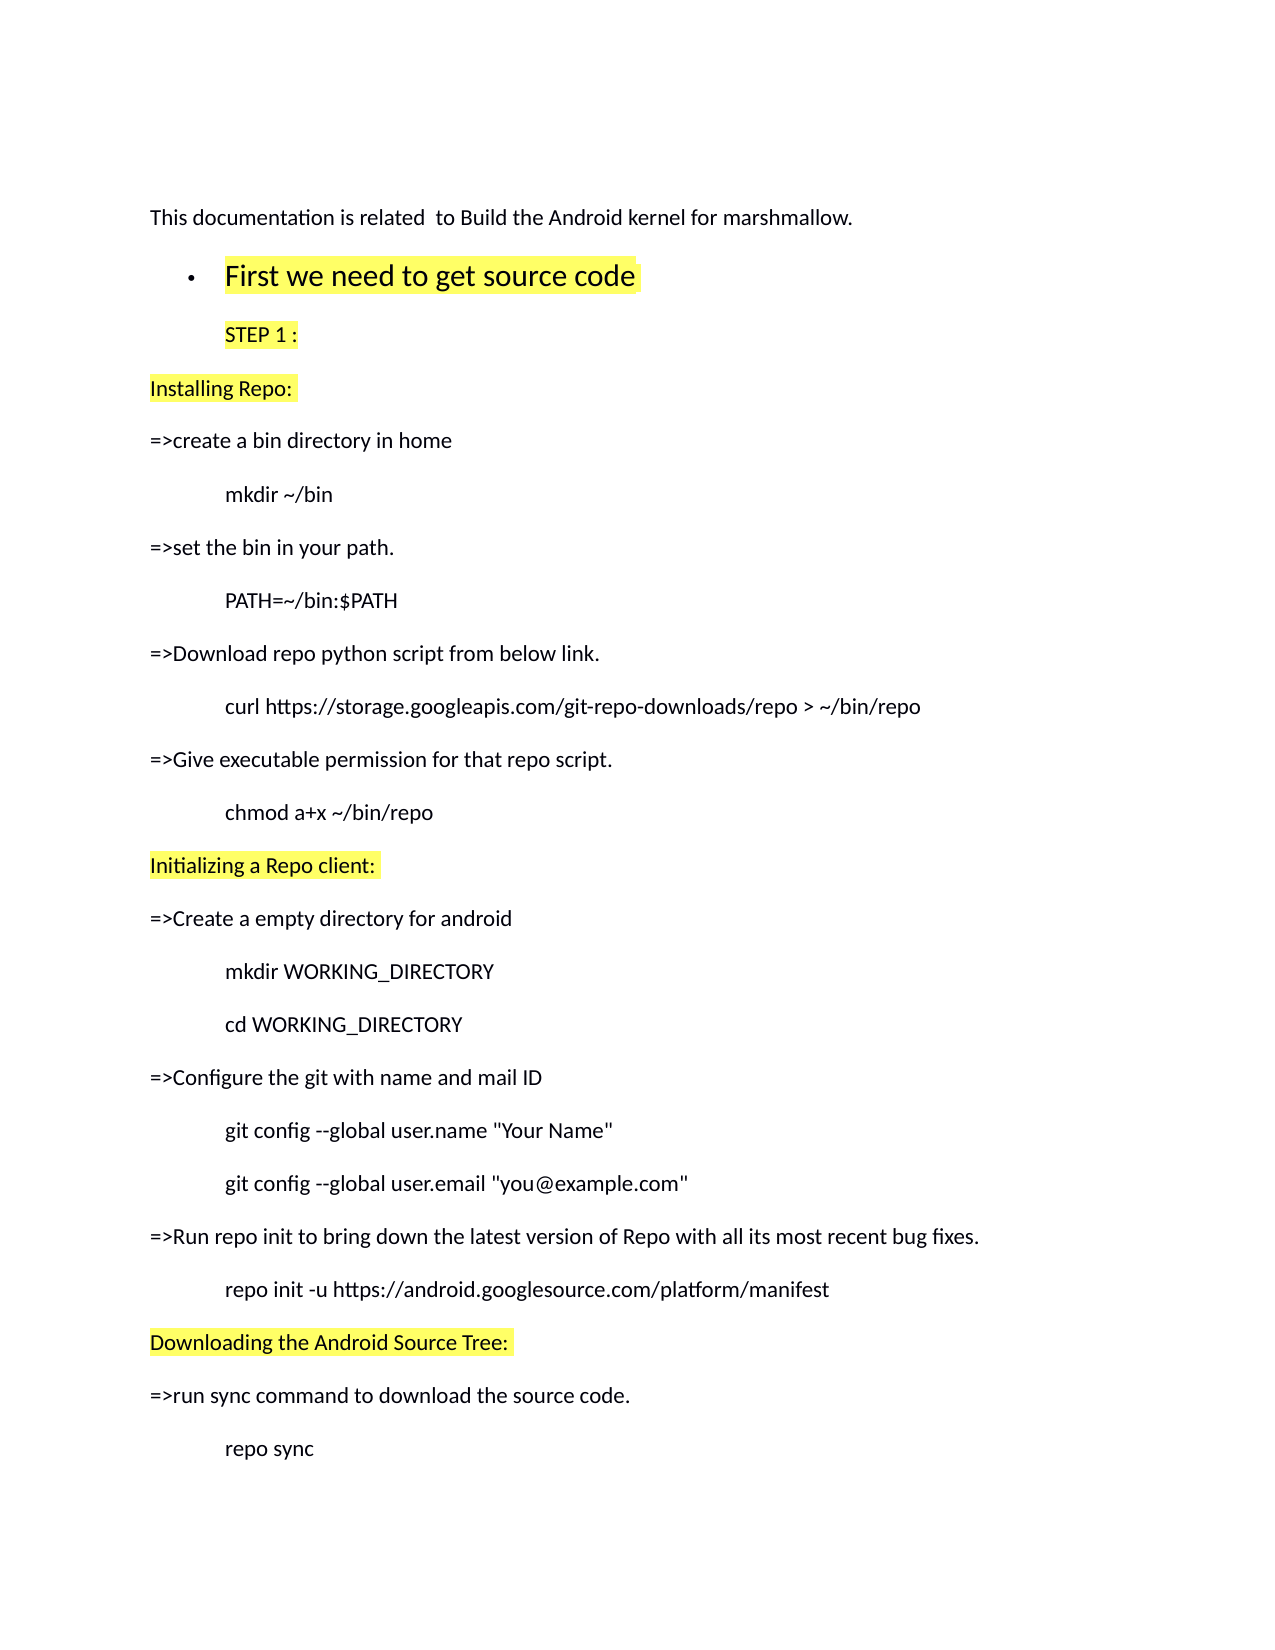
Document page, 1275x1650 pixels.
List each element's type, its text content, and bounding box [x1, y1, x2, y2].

text Installing Repo: [150, 374, 1144, 402]
text =>set the bin in your path. [150, 533, 1144, 561]
text =>Give executable permission for that repo script. [150, 745, 1144, 773]
text =>Run repo init to bring down the latest version of Repo with all its most recent bug fixes. [150, 1222, 1144, 1250]
text cd WORKING_DIRECTORY [150, 1010, 1144, 1038]
text repo sync [150, 1434, 1144, 1462]
text =>Configure the git with name and mail ID [150, 1063, 1144, 1091]
text chmod a+x ~/bin/repo [150, 798, 1144, 826]
text mkdir WORKING_DIRECTORY [150, 957, 1144, 985]
text Downloading the Android Source Tree: [150, 1328, 1144, 1356]
text Initializing a Repo client: [150, 851, 1144, 879]
list First we need to get source code [187, 256, 1144, 294]
text =>Download repo python script from below link. [150, 639, 1144, 667]
text STEP 1 : [150, 321, 1144, 349]
text mkdir ~/bin [150, 480, 1144, 508]
text =>Create a empty directory for android [150, 904, 1144, 932]
text repo init -u https://android.googlesource.com/platform/manifest [150, 1275, 1144, 1303]
text git config --global user.name "Your Name" [150, 1116, 1144, 1144]
text This documentation is related to Build the Android kernel for marshmallow. [150, 203, 1144, 231]
text =>run sync command to download the source code. [150, 1381, 1144, 1409]
text git config --global user.email "you@example.com" [150, 1169, 1144, 1197]
text =>create a bin directory in home [150, 427, 1144, 455]
text PATH=~/bin:$PATH [150, 586, 1144, 614]
text curl https://storage.googleapis.com/git-repo-downloads/repo > ~/bin/repo [150, 692, 1144, 720]
